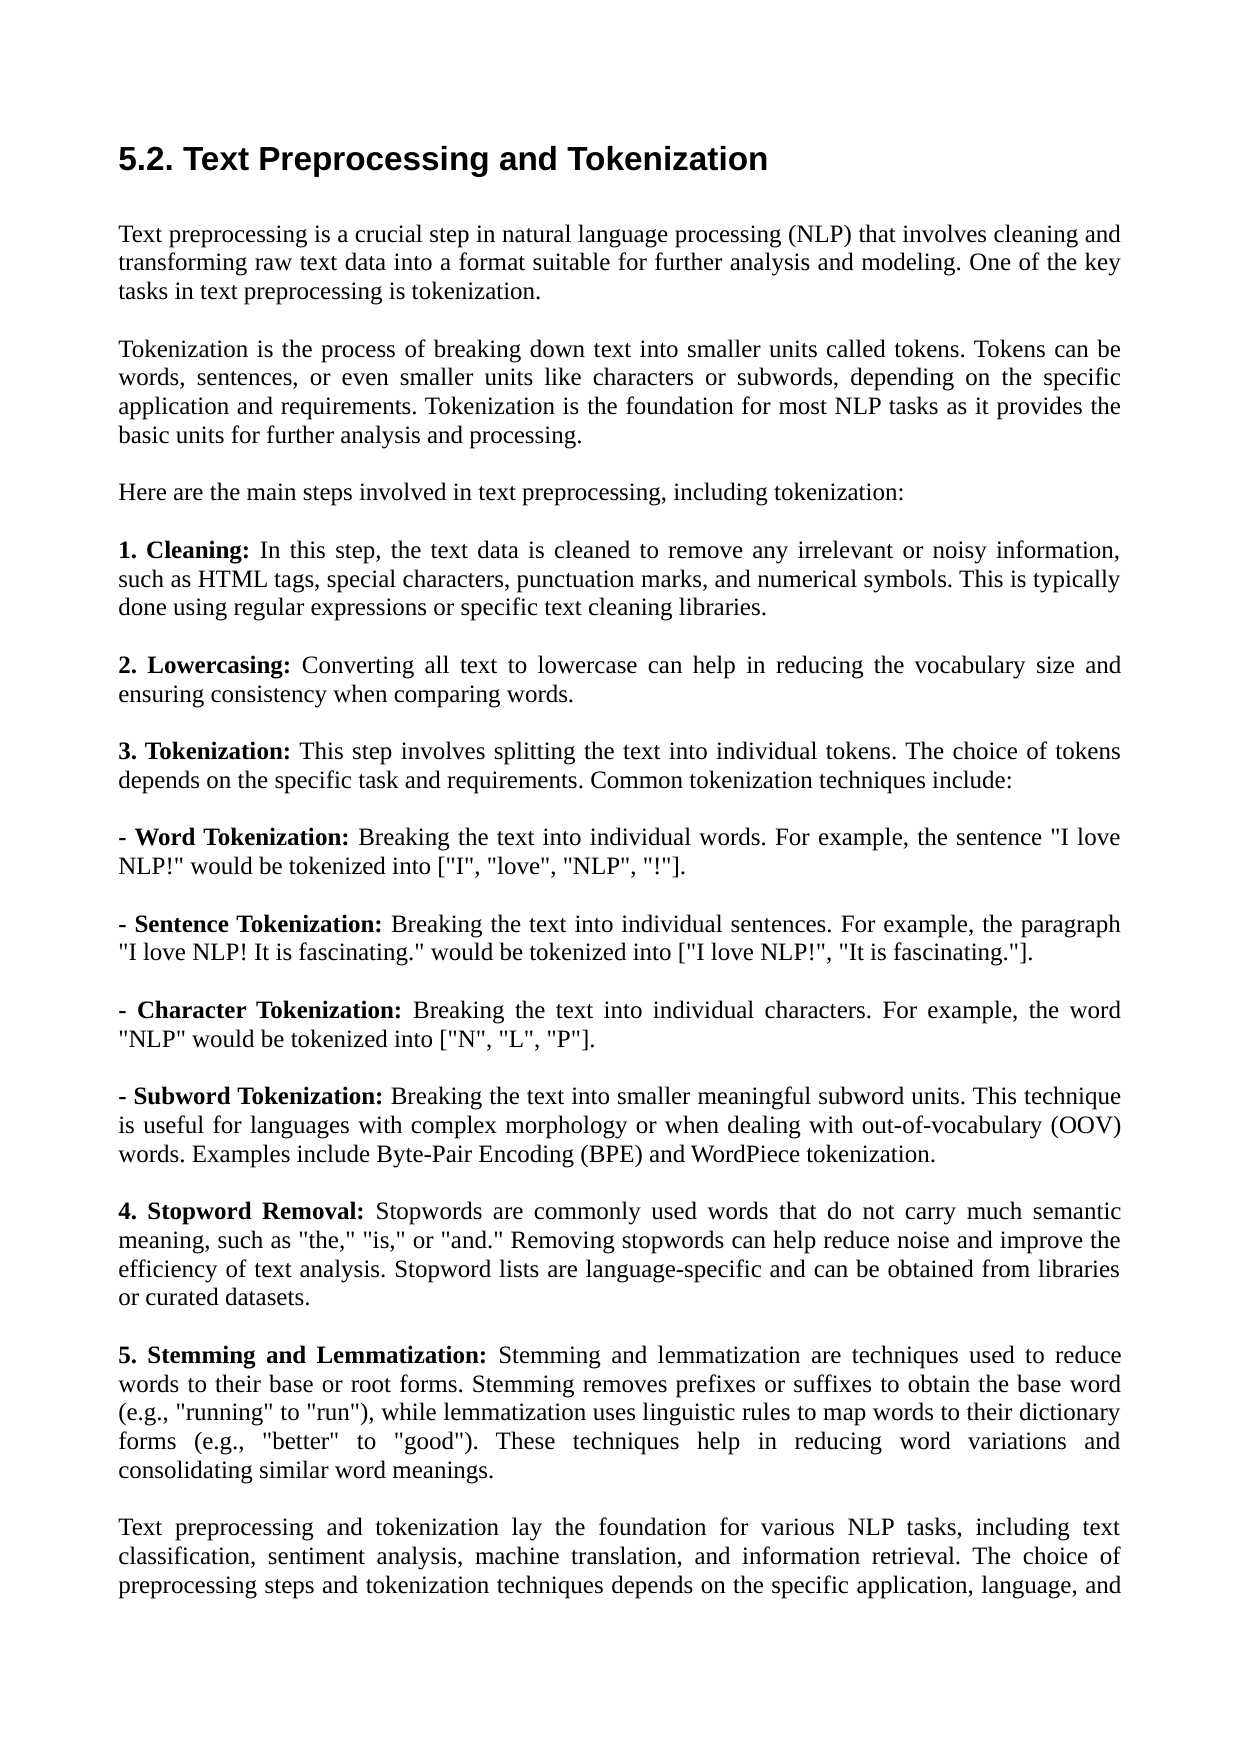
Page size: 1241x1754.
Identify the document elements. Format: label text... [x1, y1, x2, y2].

text - Subword Tokenization: Breaking the text into smaller meaningful subword units. This technique is useful for languages with complex morphology or when dealing with out-of-vocabulary (OOV) words. Examples include Byte-Pair Encoding (BPE) and WordPiece tokenization. [118, 1081, 1122, 1167]
text - Sentence Tokenization: Breaking the text into individual sentences. For example, the paragraph "I love NLP! It is fascinating." would be tokenized into ["I love NLP!", "It is fascinating."]. [118, 909, 1122, 966]
text Text preprocessing and tokenization lay the foundation for various NLP tasks, including text classification, sentiment analysis, machine translation, and information retrieval. The choice of preprocessing steps and tokenization techniques depends on the specific application, language, and [118, 1512, 1122, 1599]
text Here are the main steps involved in text preprocessing, including tokenization: [118, 477, 1122, 506]
text Text preprocessing is a crucial step in natural language processing (NLP) that involves cleaning and transforming raw text data into a format suitable for further analysis and modeling. One of the key tasks in text preprocessing is tokenization. [118, 219, 1122, 305]
text 1. Cleaning: In this step, the text data is cleaned to remove any irrelevant or noisy information, such as HTML tags, special characters, punctuation marks, and numerical symbols. This is typically done using regular expressions or specific text cleaning libraries. [118, 535, 1122, 621]
text 5. Stemming and Lemmatization: Stemming and lemmatization are techniques used to reduce words to their base or root forms. Stemming removes prefixes or suffixes to obtain the base word (e.g., "running" to "run"), while lemmatization uses linguistic rules to map words to their dictionary forms (e.g., "better" to "good"). These techniques help in reducing word variations and consolidating similar word meanings. [118, 1340, 1122, 1484]
text - Character Tokenization: Breaking the text into individual characters. For example, the word "NLP" would be tokenized into ["N", "L", "P"]. [118, 995, 1122, 1052]
text 3. Tokenization: This step involves splitting the text into individual tokens. The choice of tokens depends on the specific task and requirements. Common tokenization techniques include: [118, 736, 1122, 794]
subtitle 5.2. Text Preprocessing and Tokenization [118, 139, 1122, 177]
text - Word Tokenization: Breaking the text into individual words. For example, the sentence "I love NLP!" would be tokenized into ["I", "love", "NLP", "!"]. [118, 822, 1122, 880]
text 2. Lowercasing: Converting all text to lowercase can help in reducing the vocabulary size and ensuring consistency when comparing words. [118, 650, 1122, 707]
text 4. Stopword Removal: Stopwords are commonly used words that do not carry much semantic meaning, such as "the," "is," or "and." Removing stopwords can help reduce noise and improve the efficiency of text analysis. Stopword lists are language-specific and can be obtained from libraries or curated datasets. [118, 1196, 1122, 1311]
text Tokenization is the process of breaking down text into smaller units called tokens. Tokens can be words, sentences, or even smaller units like characters or subwords, depending on the specific application and requirements. Tokenization is the foundation for most NLP tasks as it provides the basic units for further analysis and processing. [118, 334, 1122, 449]
